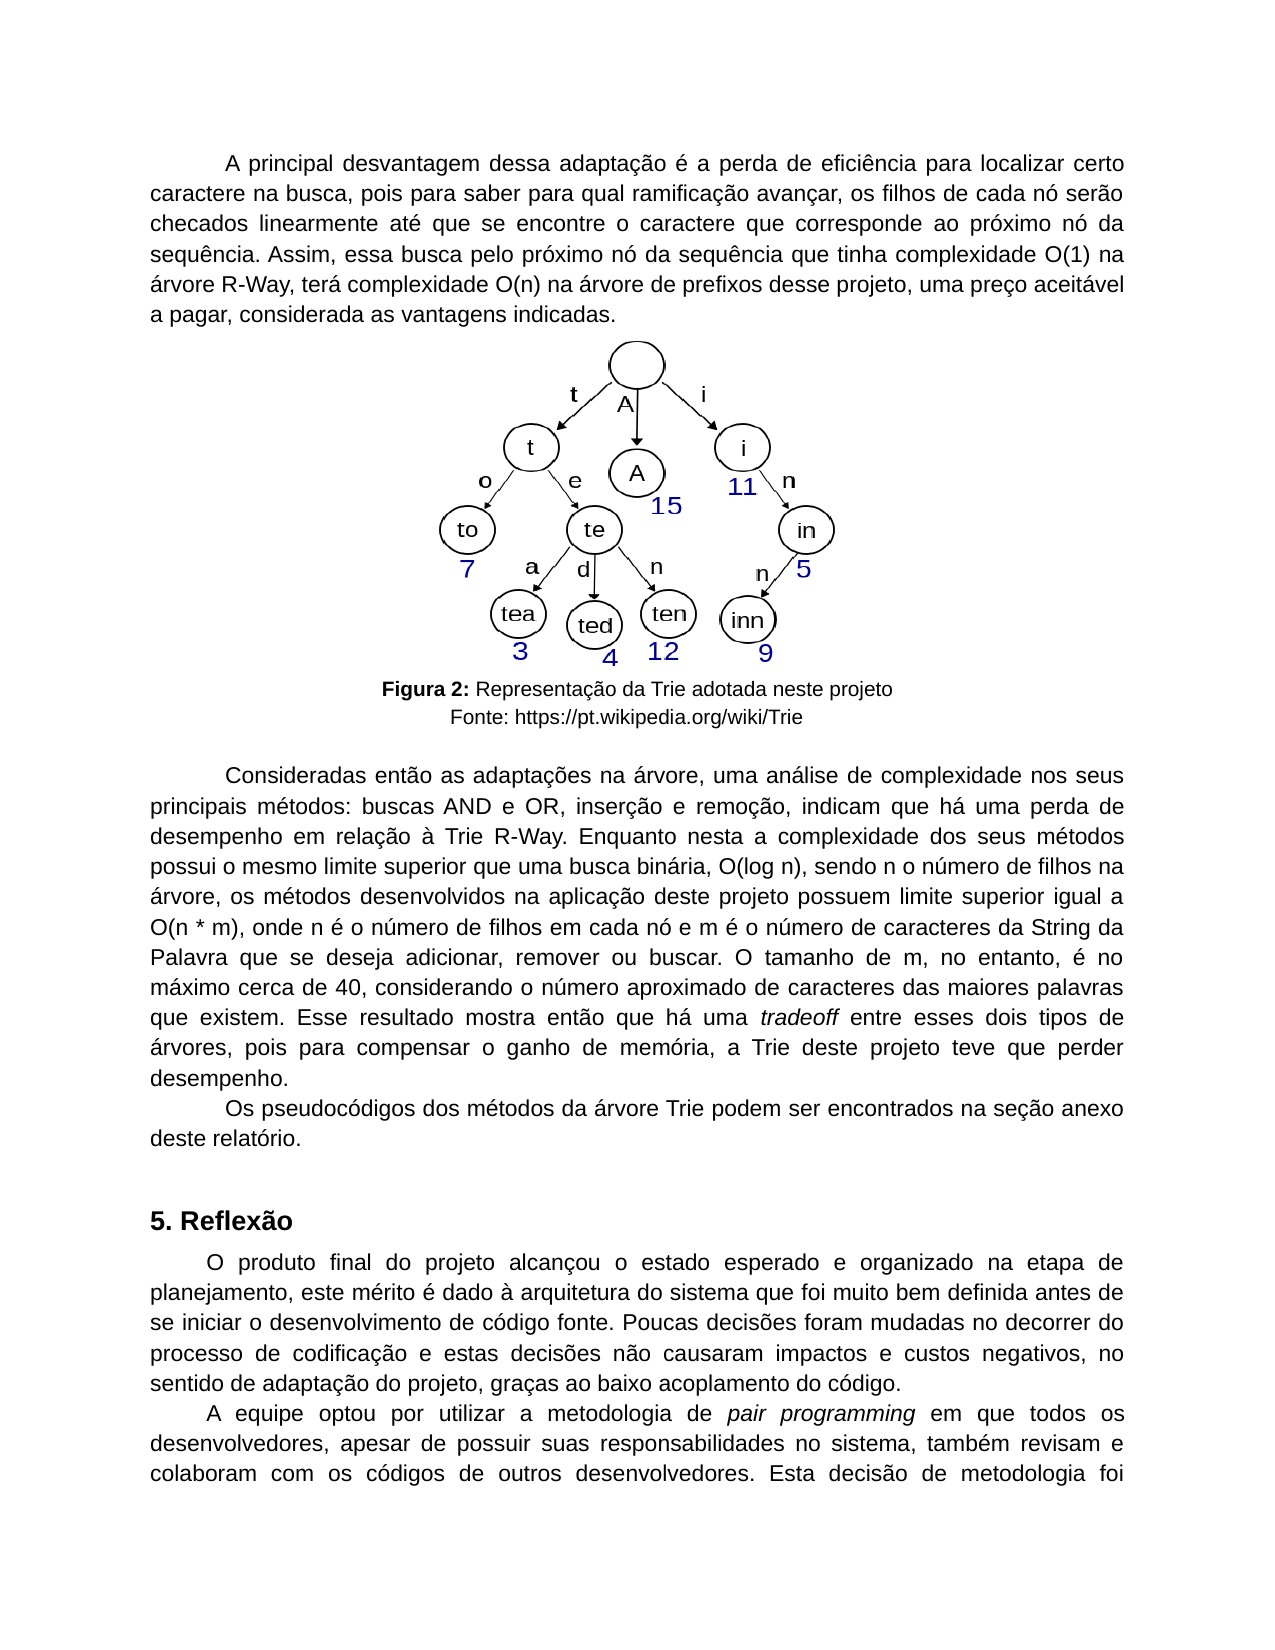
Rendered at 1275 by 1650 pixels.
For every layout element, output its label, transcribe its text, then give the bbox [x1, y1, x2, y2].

picture [427, 331, 849, 674]
text O produto final do projeto alcançou o estado esperado e organizado na etapa de planejamento, este mérito é dado à arquitetura do sistema que foi muito bem definida antes de se iniciar o desenvolvimento de código fonte. Poucas decisões foram mudadas no decorrer do processo de codificação e estas decisões não causaram impactos e custos negativos, no sentido de adaptação do projeto, graças ao baixo acoplamento do código. [150, 1249, 1125, 1396]
text Figura 2: Representação da Trie adotada neste projeto [150, 677, 1125, 701]
text Os pseudocódigos dos métodos da árvore Trie podem ser encontrados na seção anexo deste relatório. [150, 1095, 1125, 1151]
text A equipe optou por utilizar a metodologia de pair programming em que todos os desenvolvedores, apesar de possuir suas responsabilidades no sistema, também revisam e colaboram com os códigos de outros desenvolvedores. Esta decisão de metodologia foi [150, 1400, 1125, 1487]
text A principal desvantagem dessa adaptação é a perda de eficiência para localizar certo caractere na busca, pois para saber para qual ramificação avançar, os filhos de cada nó serão checados linearmente até que se encontre o caractere que corresponde ao próximo nó da sequência. Assim, essa busca pelo próximo nó da sequência que tinha complexidade O(1) na árvore R-Way, terá complexidade O(n) na árvore de prefixos desse projeto, uma preço aceitável a pagar, considerada as vantagens indicadas. [150, 150, 1125, 327]
text Fonte: https://pt.wikipedia.org/wiki/Trie [375, 705, 1125, 729]
text Consideradas então as adaptações na árvore, uma análise de complexidade nos seus principais métodos: buscas AND e OR, inserção e remoção, indicam que há uma perda de desempenho em relação à Trie R-Way. Enquanto nesta a complexidade dos seus métodos possui o mesmo limite superior que uma busca binária, O(log n), sendo n o número de filhos na árvore, os métodos desenvolvidos na aplicação deste projeto possuem limite superior igual a O(n * m), onde n é o número de filhos em cada nó e m é o número de caracteres da String da Palavra que se deseja adicionar, remover ou buscar. O tamanho de m, no entanto, é no máximo cerca de 40, considerando o número aproximado de caracteres das maiores palavras que existem. Esse resultado mostra então que há uma tradeoff entre esses dois tipos de árvores, pois para compensar o ganho de memória, a Trie deste projeto teve que perder desempenho. [150, 762, 1125, 1091]
subtitle 5. Reflexão [150, 1205, 1125, 1236]
